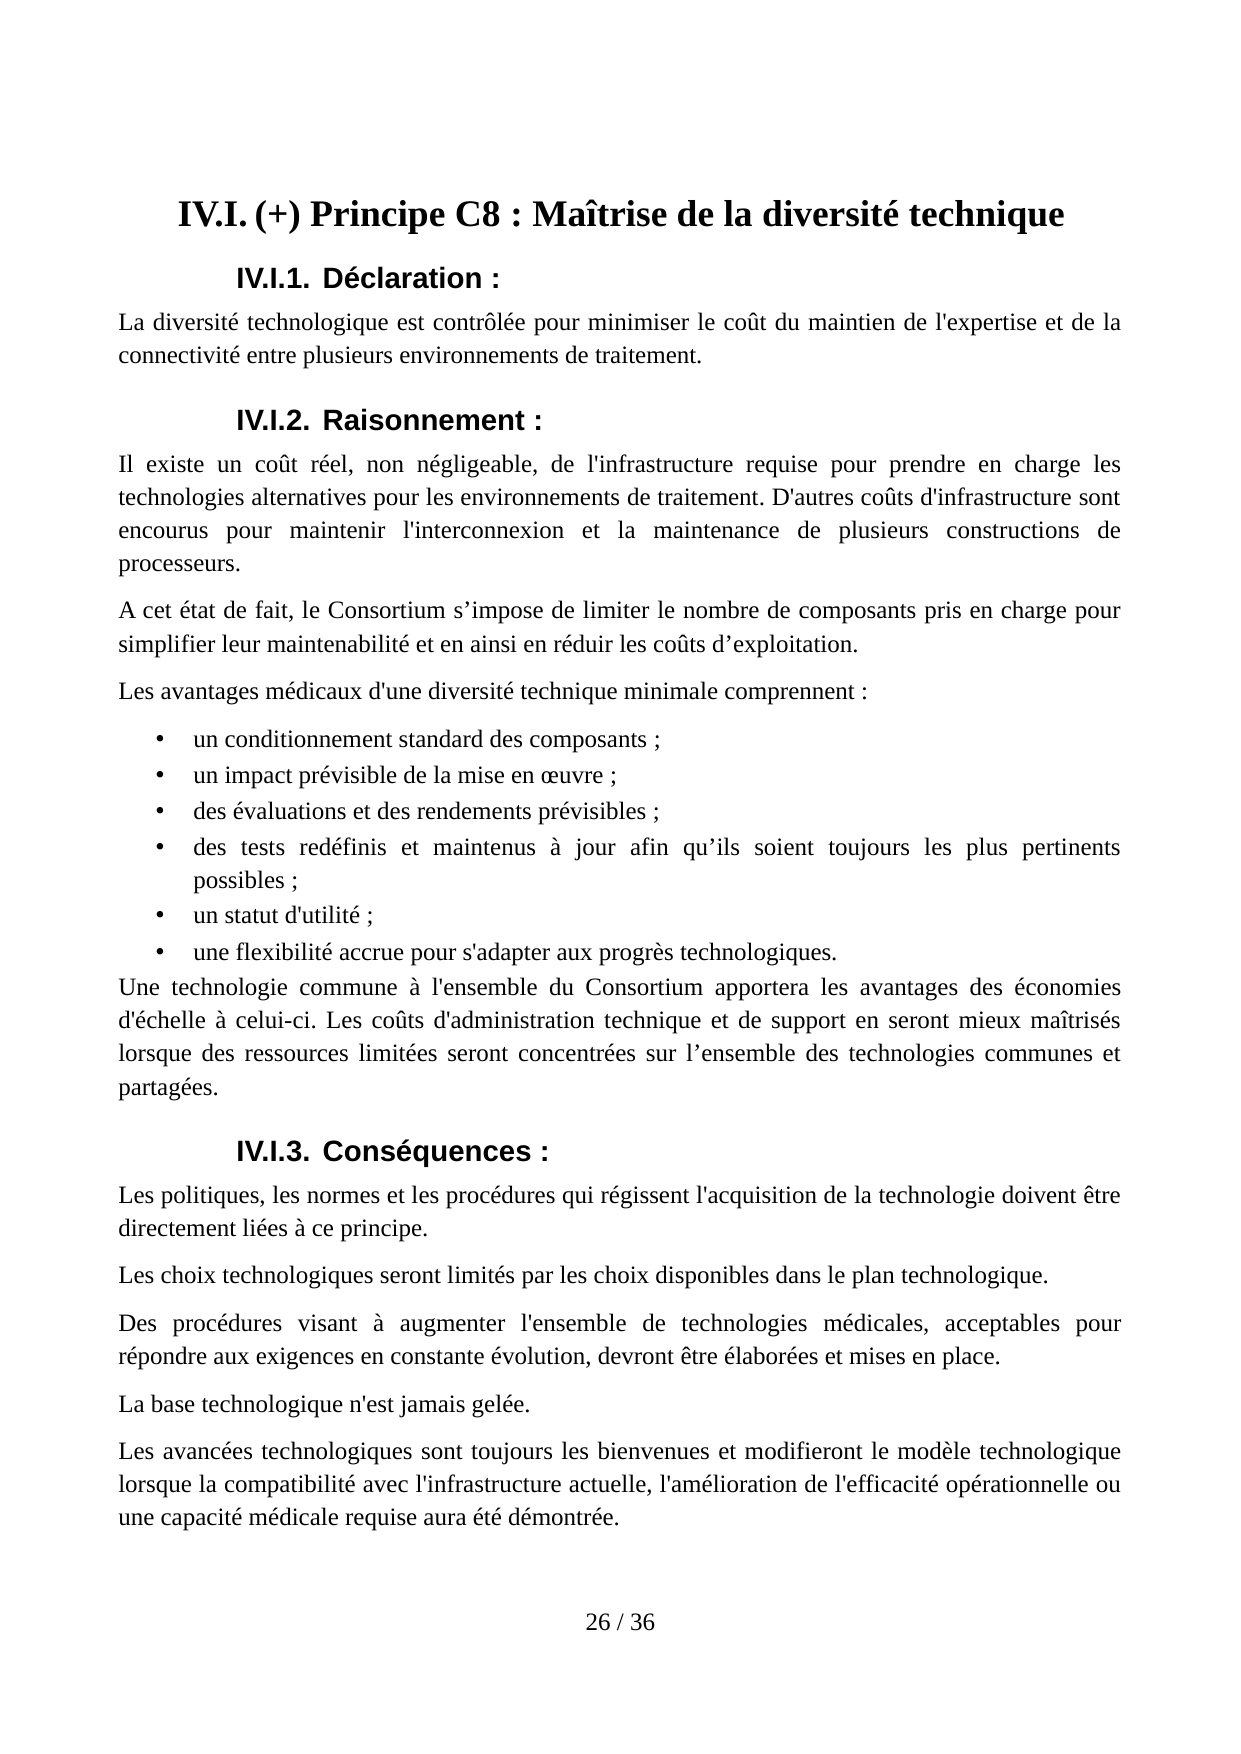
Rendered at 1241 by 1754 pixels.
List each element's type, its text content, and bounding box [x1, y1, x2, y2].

list des tests redéfinis et maintenus à jour afin qu’ils soient toujours les plus pertinents possibles ; [156, 832, 1122, 893]
text Les politiques, les normes et les procédures qui régissent l'acquisition de la technologie doivent être directement liées à ce principe. [118, 1180, 1122, 1242]
list un conditionnement standard des composants ; [156, 724, 1122, 753]
text Les avancées technologiques sont toujours les bienvenues et modifieront le modèle technologique lorsque la compatibilité avec l'infrastructure actuelle, l'amélioration de l'efficacité opérationnelle ou une capacité médicale requise aura été démontrée. [118, 1436, 1122, 1531]
text Des procédures visant à augmenter l'ensemble de technologies médicales, acceptables pour répondre aux exigences en constante évolution, devront être élaborées et mises en place. [118, 1308, 1122, 1370]
text La diversité technologique est contrôlée pour minimiser le coût du maintien de l'expertise et de la connectivité entre plusieurs environnements de traitement. [118, 307, 1122, 369]
text Il existe un coût réel, non négligeable, de l'infrastructure requise pour prendre en charge les technologies alternatives pour les environnements de traitement. D'autres coûts d'infrastructure sont encourus pour maintenir l'interconnexion et la maintenance de plusieurs constructions de processeurs. [118, 449, 1122, 577]
text Les avantages médicaux d'une diversité technique minimale comprennent : [118, 676, 1122, 705]
list des évaluations et des rendements prévisibles ; [156, 796, 1122, 824]
text La base technologique n'est jamais gelée. [118, 1389, 1122, 1418]
subtitle Conséquences : [118, 1134, 1122, 1167]
subtitle (+) Principe C8 : Maîtrise de la diversité technique [118, 191, 1122, 234]
list un statut d'utilité ; [156, 901, 1122, 929]
text Une technologie commune à l'ensemble du Consortium apportera les avantages des économies d'échelle à celui-ci. Les coûts d'administration technique et de support en seront mieux maîtrisés lorsque des ressources limitées seront concentrées sur l’ensemble des technologies communes et partagées. [118, 972, 1122, 1100]
list un impact prévisible de la mise en œuvre ; [156, 760, 1122, 788]
subtitle Raisonnement : [118, 403, 1122, 436]
text A cet état de fait, le Consortium s’impose de limiter le nombre de composants pris en charge pour simplifier leur maintenabilité et en ainsi en réduir les coûts d’exploitation. [118, 596, 1122, 657]
subtitle Déclaration : [118, 261, 1122, 295]
list une flexibilité accrue pour s'adapter aux progrès technologiques. [156, 937, 1122, 965]
text Les choix technologiques seront limités par les choix disponibles dans le plan technologique. [118, 1261, 1122, 1289]
